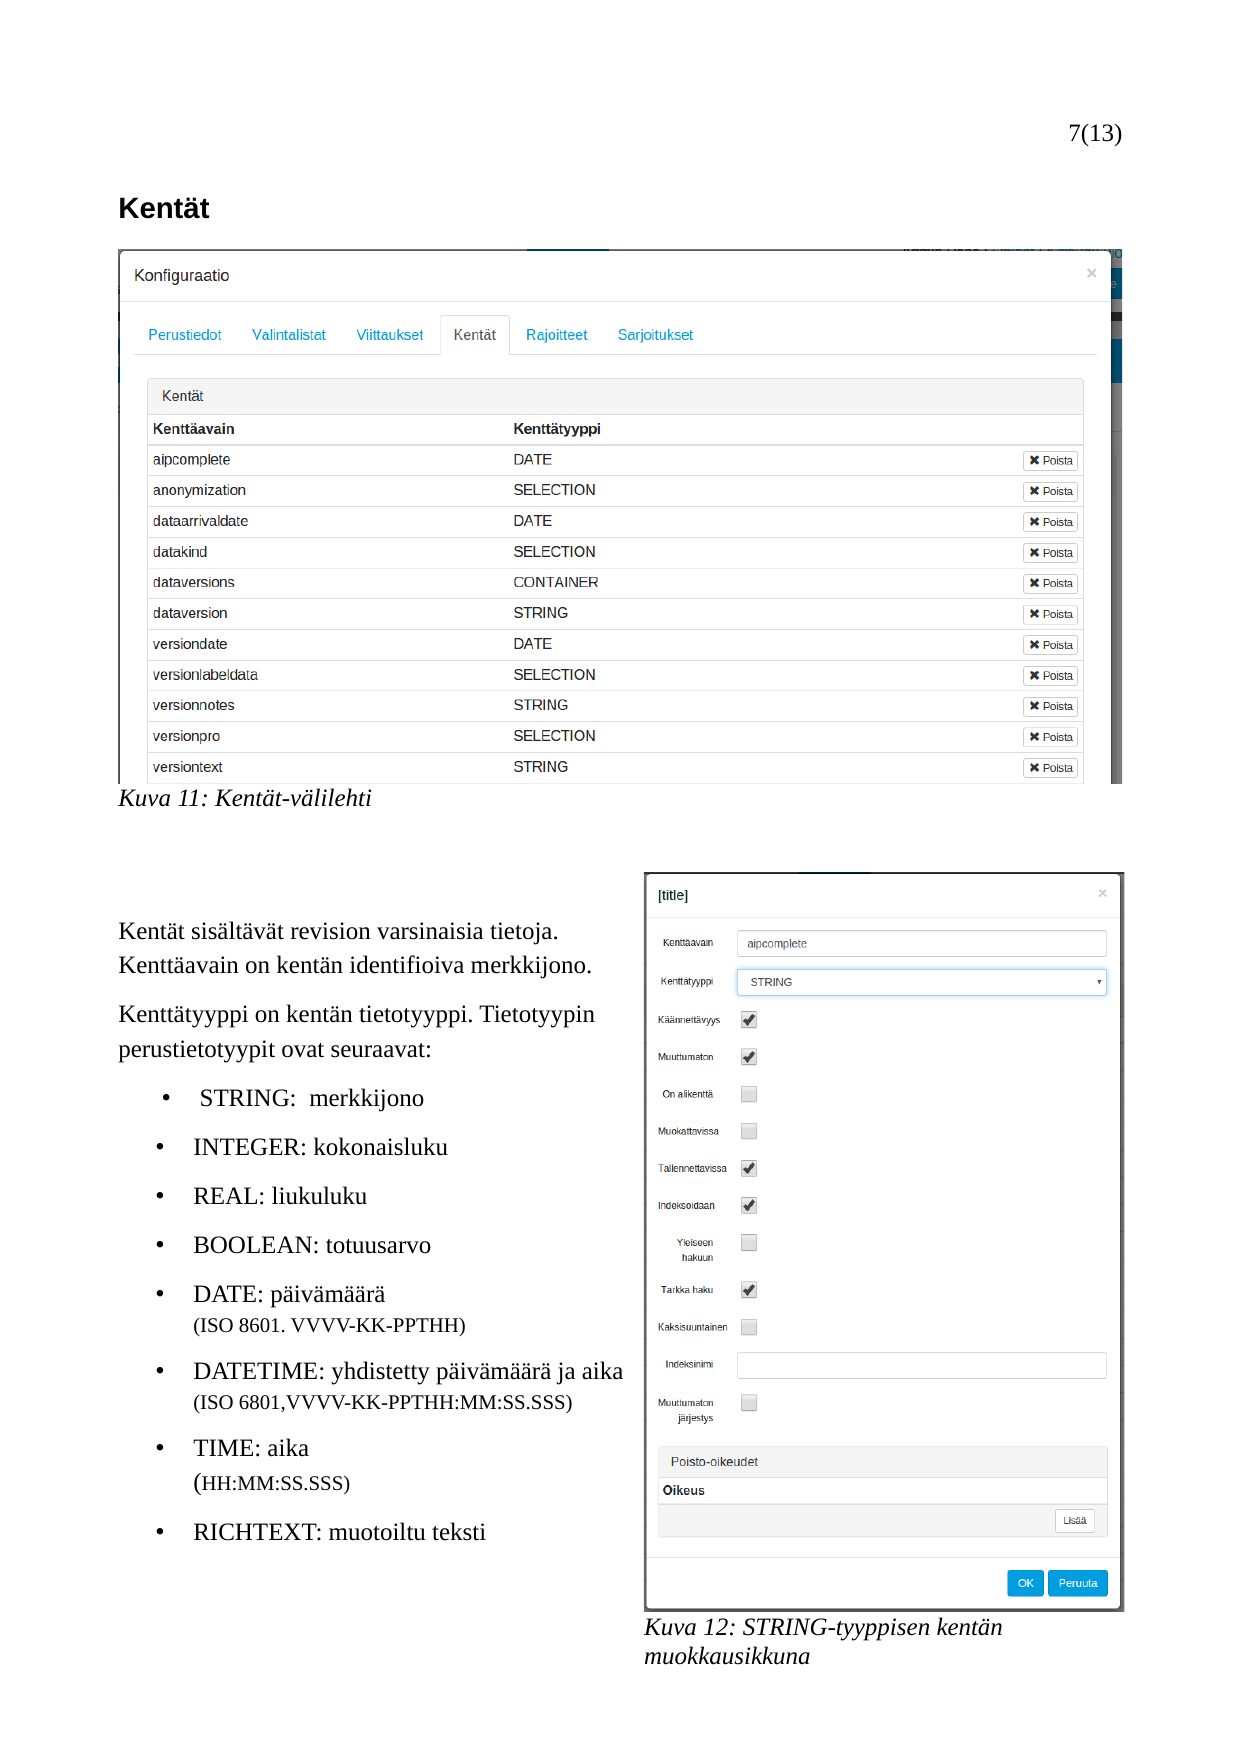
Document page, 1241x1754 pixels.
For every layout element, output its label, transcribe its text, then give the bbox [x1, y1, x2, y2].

text Kuva 11: Kentät-välilehti [118, 784, 1122, 812]
picture [643, 872, 1125, 1612]
list TIME: aika (HH:MM:SS.SSS) [156, 1433, 643, 1496]
list BOOLEAN: totuusarvo [156, 1230, 643, 1259]
list STRING: merkkijono [162, 1083, 643, 1112]
list INTEGER: kokonaisluku [156, 1132, 643, 1161]
text Kuva 12: STRING-tyyppisen kentän muokkausikkuna [644, 1612, 1124, 1669]
list REAL: liukuluku [156, 1181, 643, 1210]
picture [118, 249, 1123, 784]
subtitle Kentät [118, 191, 1122, 225]
list RICHTEXT: muotoiltu teksti [156, 1517, 643, 1545]
text Kentät sisältävät revision varsinaisia tietoja. Kenttäavain on kentän identifioiva merkkijono. [118, 916, 643, 979]
text Kenttätyyppi on kentän tietotyyppi. Tietotyypin perustietotyypit ovat seuraavat: [118, 999, 643, 1062]
list DATETIME: yhdistetty päivämäärä ja aika (ISO 6801,VVVV-KK-PPTHH:MM:SS.SSS) [156, 1356, 643, 1414]
list DATE: päivämäärä (ISO 8601. VVVV-KK-PPTHH) [156, 1279, 643, 1337]
